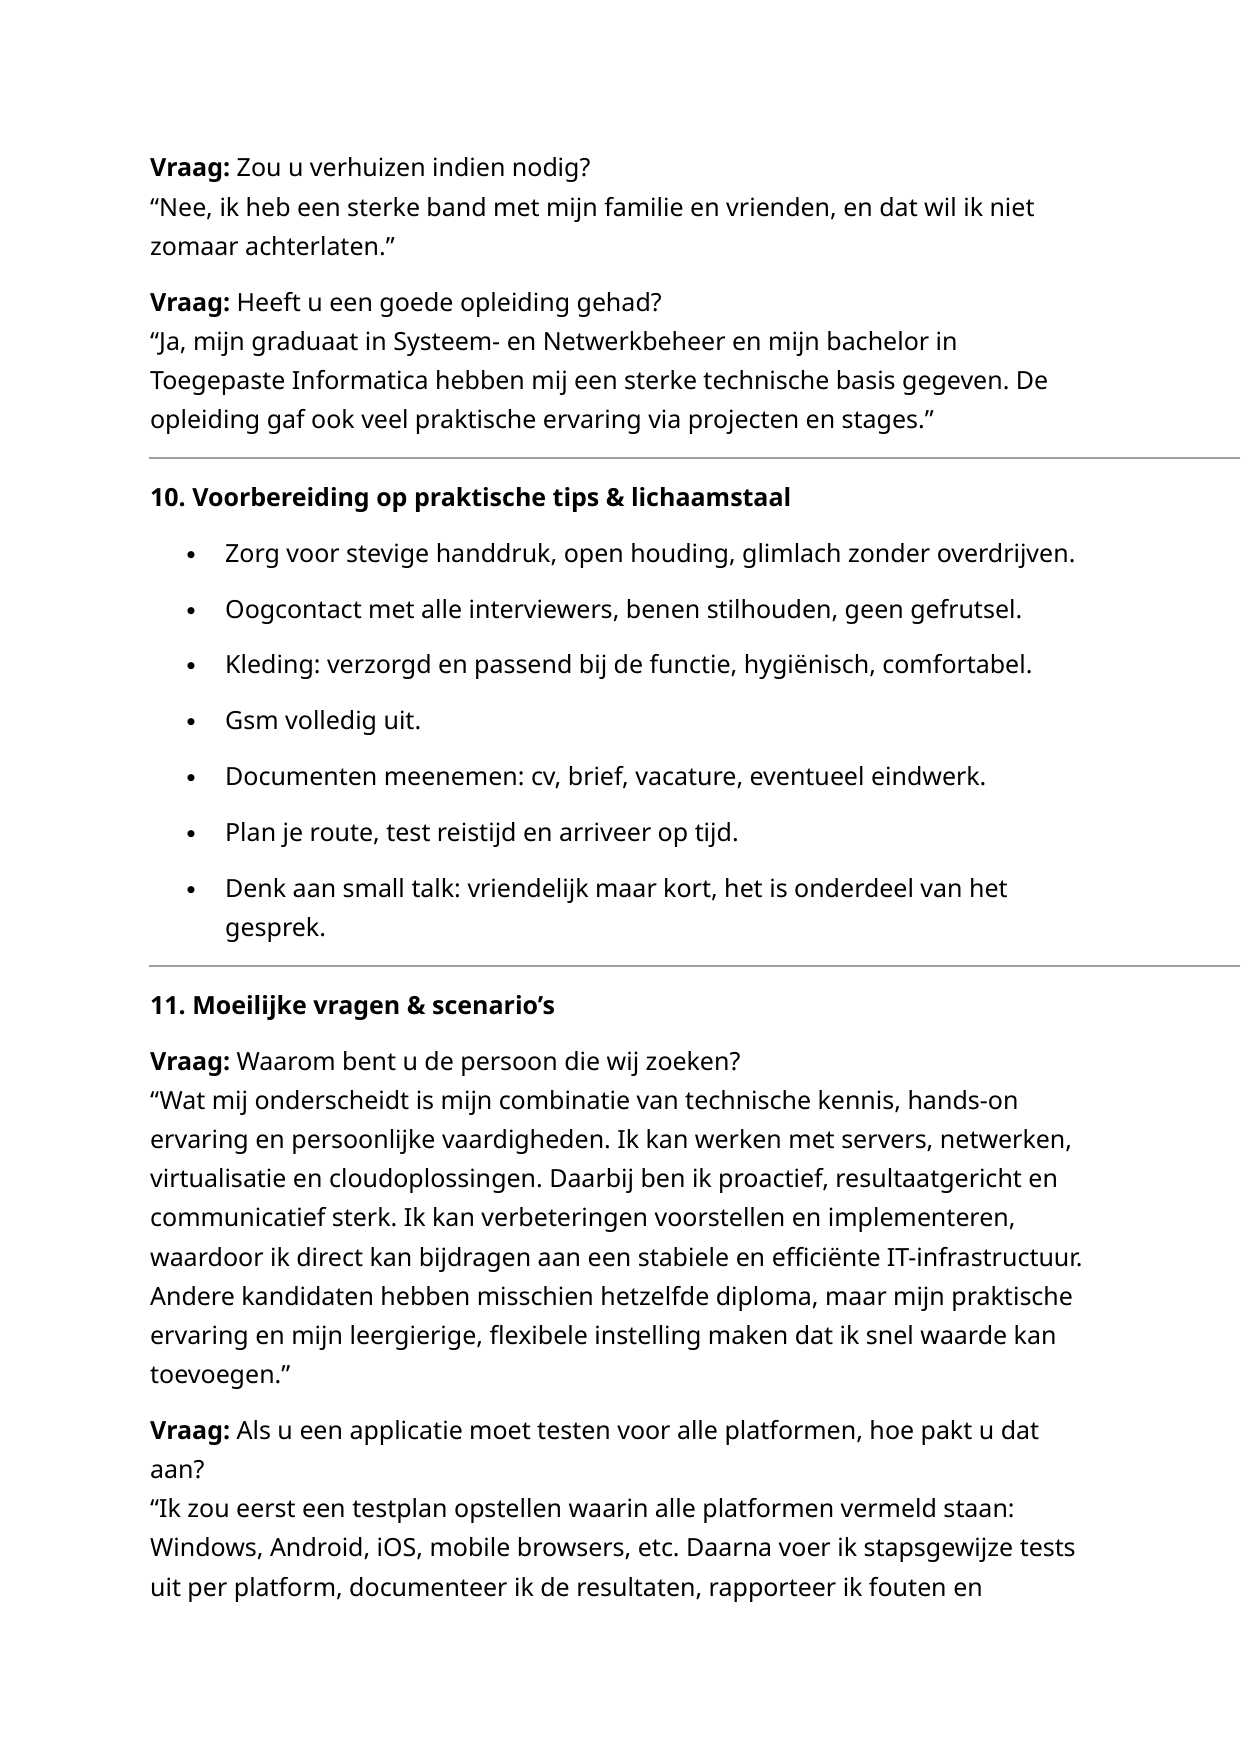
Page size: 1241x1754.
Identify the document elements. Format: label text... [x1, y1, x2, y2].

list Denk aan small talk: vriendelijk maar kort, het is onderdeel van het gesprek. [187, 870, 1090, 944]
text Vraag: Waarom bent u de persoon die wij zoeken? “Wat mij onderscheidt is mijn combinatie van technische kennis, hands-on ervaring en persoonlijke vaardigheden. Ik kan werken met servers, netwerken, virtualisatie en cloudoplossingen. Daarbij ben ik proactief, resultaatgericht en communicatief sterk. Ik kan verbeteringen voorstellen en implementeren, waardoor ik direct kan bijdragen aan een stabiele en efficiënte IT-infrastructuur. Andere kandidaten hebben misschien hetzelfde diploma, maar mijn praktische ervaring en mijn leergierige, flexibele instelling maken dat ik snel waarde kan toevoegen.” [150, 1043, 1090, 1391]
list Kleding: verzorgd en passend bij de functie, hygiënisch, comfortabel. [187, 647, 1090, 681]
list Oogcontact met alle interviewers, benen stilhouden, geen gefrutsel. [187, 591, 1090, 625]
text Vraag: Heeft u een goede opleiding gehad? “Ja, mijn graduaat in Systeem- en Netwerkbeheer en mijn bachelor in Toegepaste Informatica hebben mij een sterke technische basis gegeven. De opleiding gaf ook veel praktische ervaring via projecten en stages.” [150, 284, 1090, 436]
list Zorg voor stevige handdruk, open houding, glimlach zonder overdrijven. [187, 535, 1090, 569]
list Plan je route, test reistijd en arriveer op tijd. [187, 814, 1090, 849]
list Gsm volledig uit. [187, 703, 1090, 737]
text 11. Moeilijke vragen & scenario’s [150, 987, 1090, 1022]
text 10. Voorbereiding op praktische tips & lichaamstaal [150, 479, 1090, 514]
text Vraag: Als u een applicatie moet testen voor alle platformen, hoe pakt u dat aan? “Ik zou eerst een testplan opstellen waarin alle platformen vermeld staan: Windows, Android, iOS, mobile browsers, etc. Daarna voer ik stapsgewijze tests uit per platform, documenteer ik de resultaten, rapporteer ik fouten en [150, 1412, 1090, 1603]
text Vraag: Zou u verhuizen indien nodig? “Nee, ik heb een sterke band met mijn familie en vrienden, en dat wil ik niet zomaar achterlaten.” [150, 150, 1090, 262]
list Documenten meenemen: cv, brief, vacature, eventueel eindwerk. [187, 759, 1090, 793]
